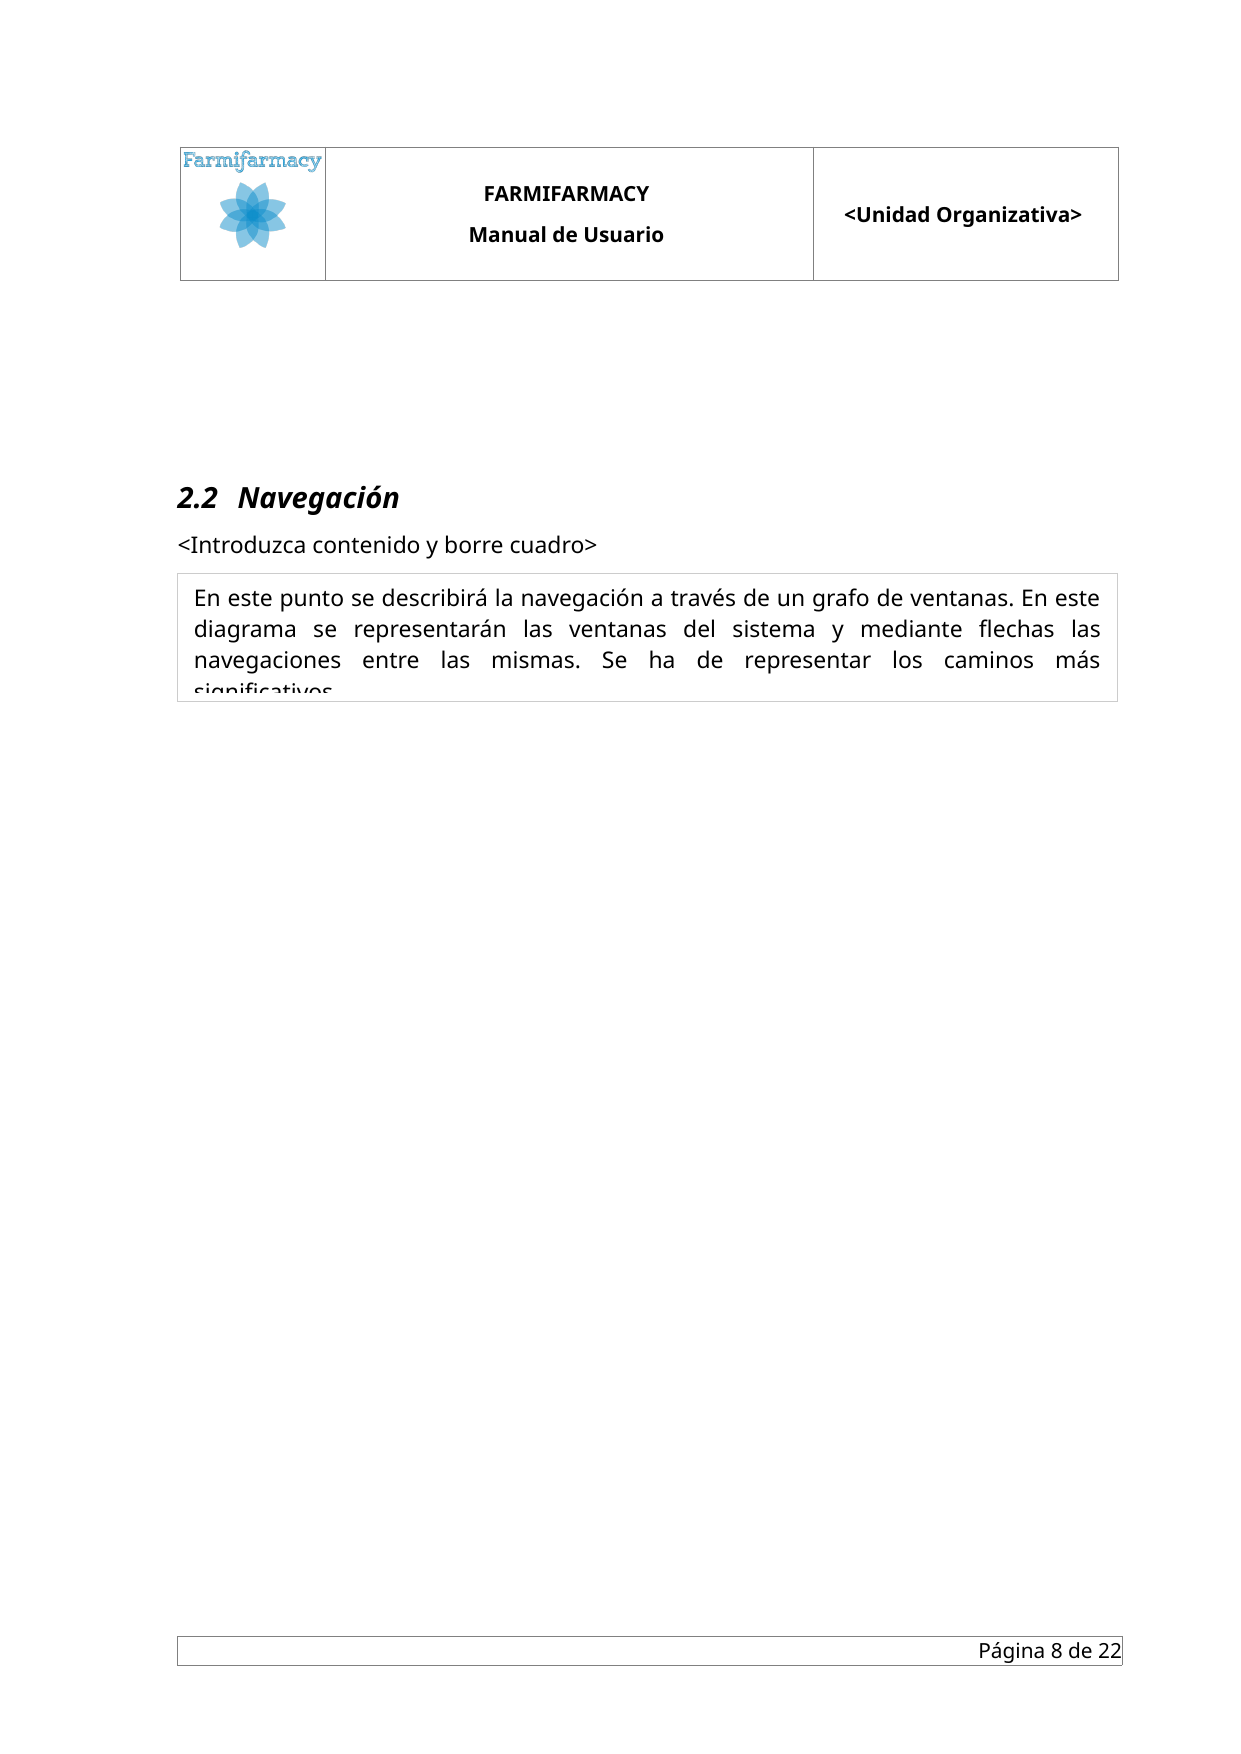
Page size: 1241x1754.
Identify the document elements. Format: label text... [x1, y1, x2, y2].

subtitle Navegación [177, 477, 1122, 517]
text En este punto se describirá la navegación a través de un grafo de ventanas. En este diagrama se representarán las ventanas del sistema y mediante flechas las navegaciones entre las mismas. Se ha de representar los caminos más significativos. [194, 582, 1101, 693]
text <Introduzca contenido y borre cuadro> [177, 529, 1122, 560]
